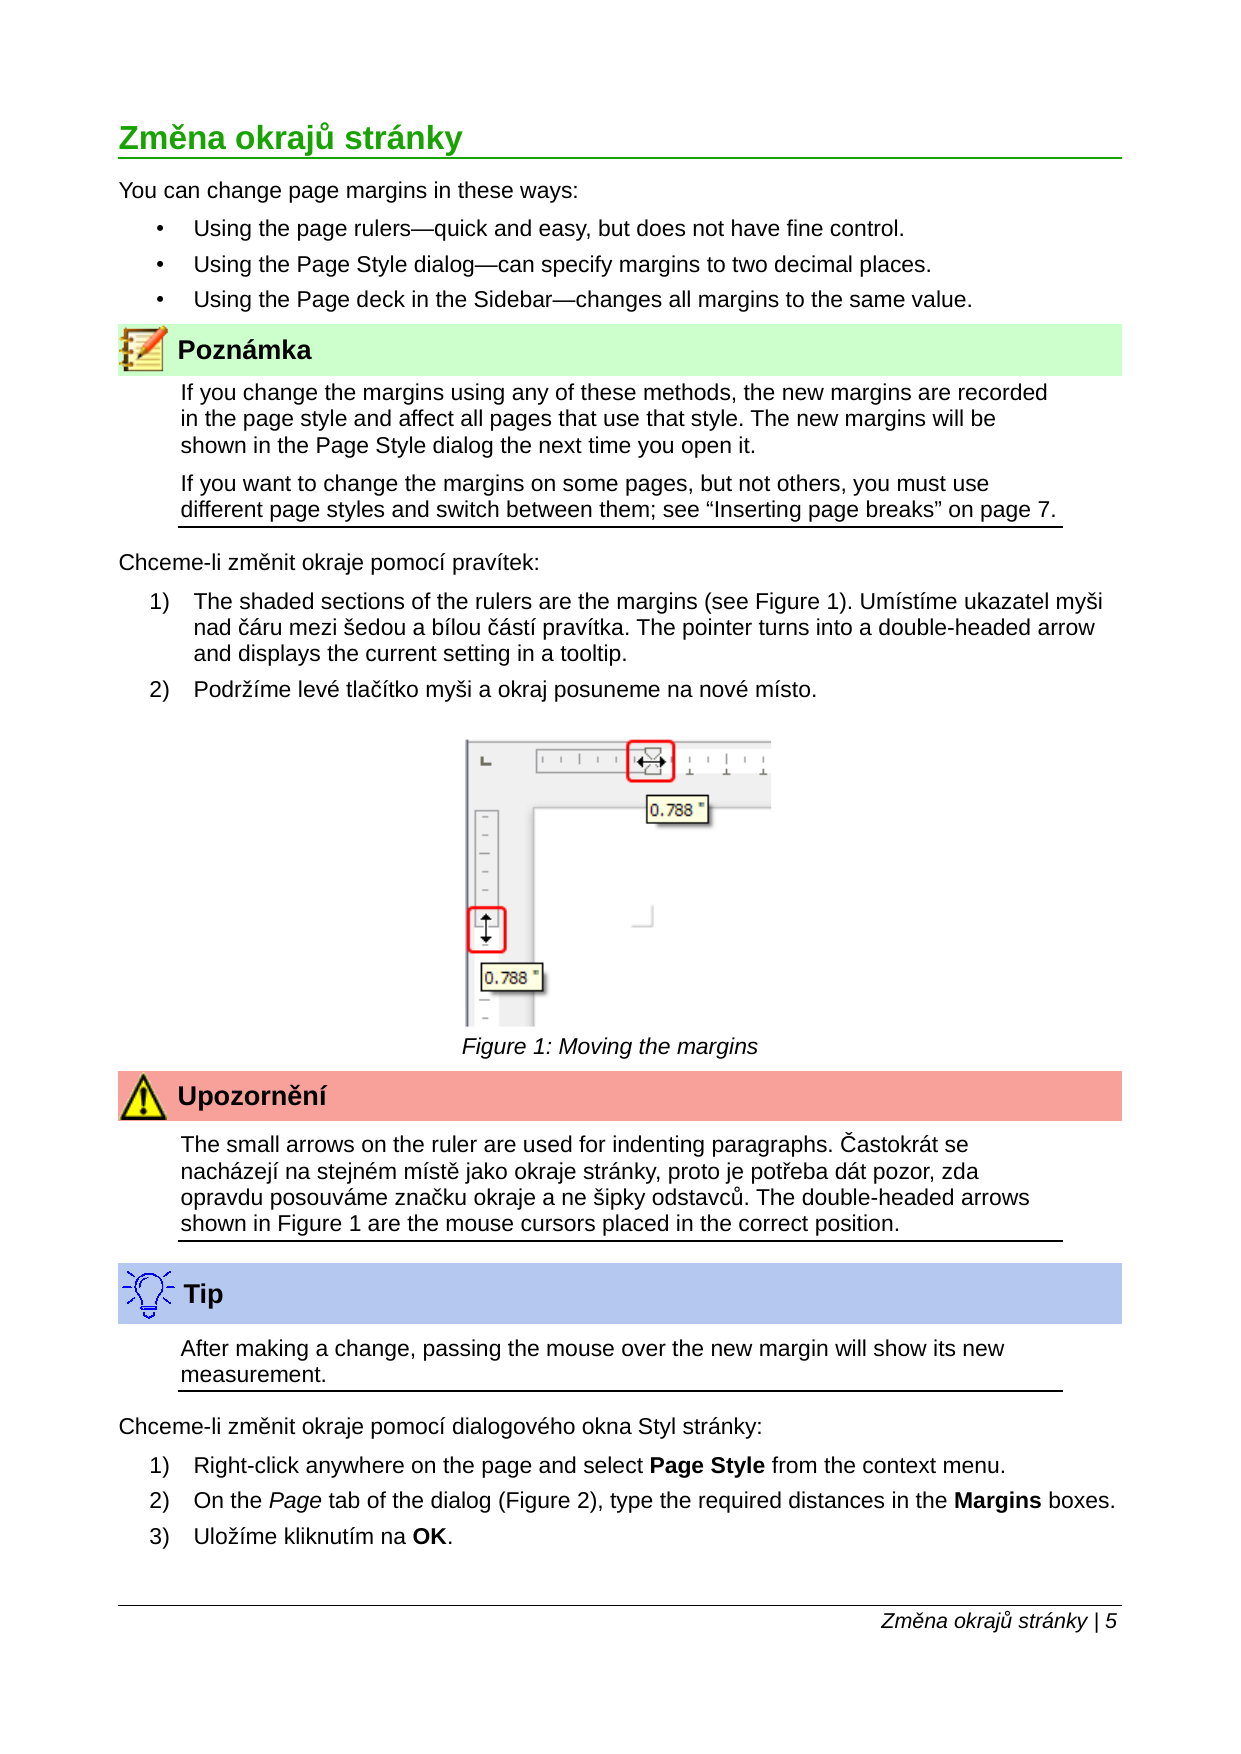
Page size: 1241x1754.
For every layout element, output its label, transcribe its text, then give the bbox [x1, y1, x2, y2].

subtitle Tip [118, 1263, 1122, 1324]
list Podržíme levé tlačítko myši a okraj posuneme na nové místo. [170, 676, 1122, 702]
list The shaded sections of the rulers are the margins (see Figure 1). Umístíme ukazatel myši nad čáru mezi šedou a bílou částí pravítka. The pointer turns into a double-headed arrow and displays the current setting in a tooltip. [170, 588, 1122, 667]
picture [119, 324, 170, 375]
text After making a change, passing the mouse over the new margin will show its new measurement. [177, 1331, 1063, 1392]
text Figure 1: Moving the margins [462, 1033, 779, 1059]
picture [461, 737, 772, 1033]
list On the Page tab of the dialog (Figure 2), type the required distances in the Margins boxes. [170, 1487, 1122, 1514]
subtitle Poznámka [118, 324, 1122, 376]
list Using the Page Style dialog—can specify margins to two decimal places. [156, 251, 1122, 277]
list Right-click anywhere on the page and select Page Style from the context menu. [170, 1452, 1122, 1478]
picture [119, 1072, 167, 1120]
list Using the Page deck in the Sidebar—changes all margins to the same value. [156, 286, 1122, 312]
text If you want to change the margins on some pages, but not others, you must use different page styles and switch between them; see “Inserting page breaks” on page 7. [177, 467, 1063, 528]
text The small arrows on the ruler are used for indenting paragraphs. Častokrát se nacházejí na stejném místě jako okraje stránky, proto je potřeba dát pozor, zda opravdu posouváme značku okraje a ne šipky odstavců. The double-headed arrows shown in Figure 1 are the mouse cursors placed in the correct position. [177, 1128, 1063, 1242]
list You can change page margins in these ways: [118, 177, 1122, 203]
list Uložíme kliknutím na OK. [170, 1523, 1122, 1549]
subtitle Změna okrajů stránky [118, 118, 1122, 157]
list Chceme-li změnit okraje pomocí dialogového okna Styl stránky: [118, 1413, 1122, 1440]
subtitle Upozornění [118, 1071, 1122, 1121]
text If you change the margins using any of these methods, the new margins are recorded in the page style and affect all pages that use that style. The new margins will be shown in the Page Style dialog the next time you open it. [177, 376, 1063, 458]
list Chceme-li změnit okraje pomocí pravítek: [118, 549, 1122, 575]
picture [119, 1263, 179, 1323]
list Using the page rulers—quick and easy, but does not have fine control. [156, 215, 1122, 242]
